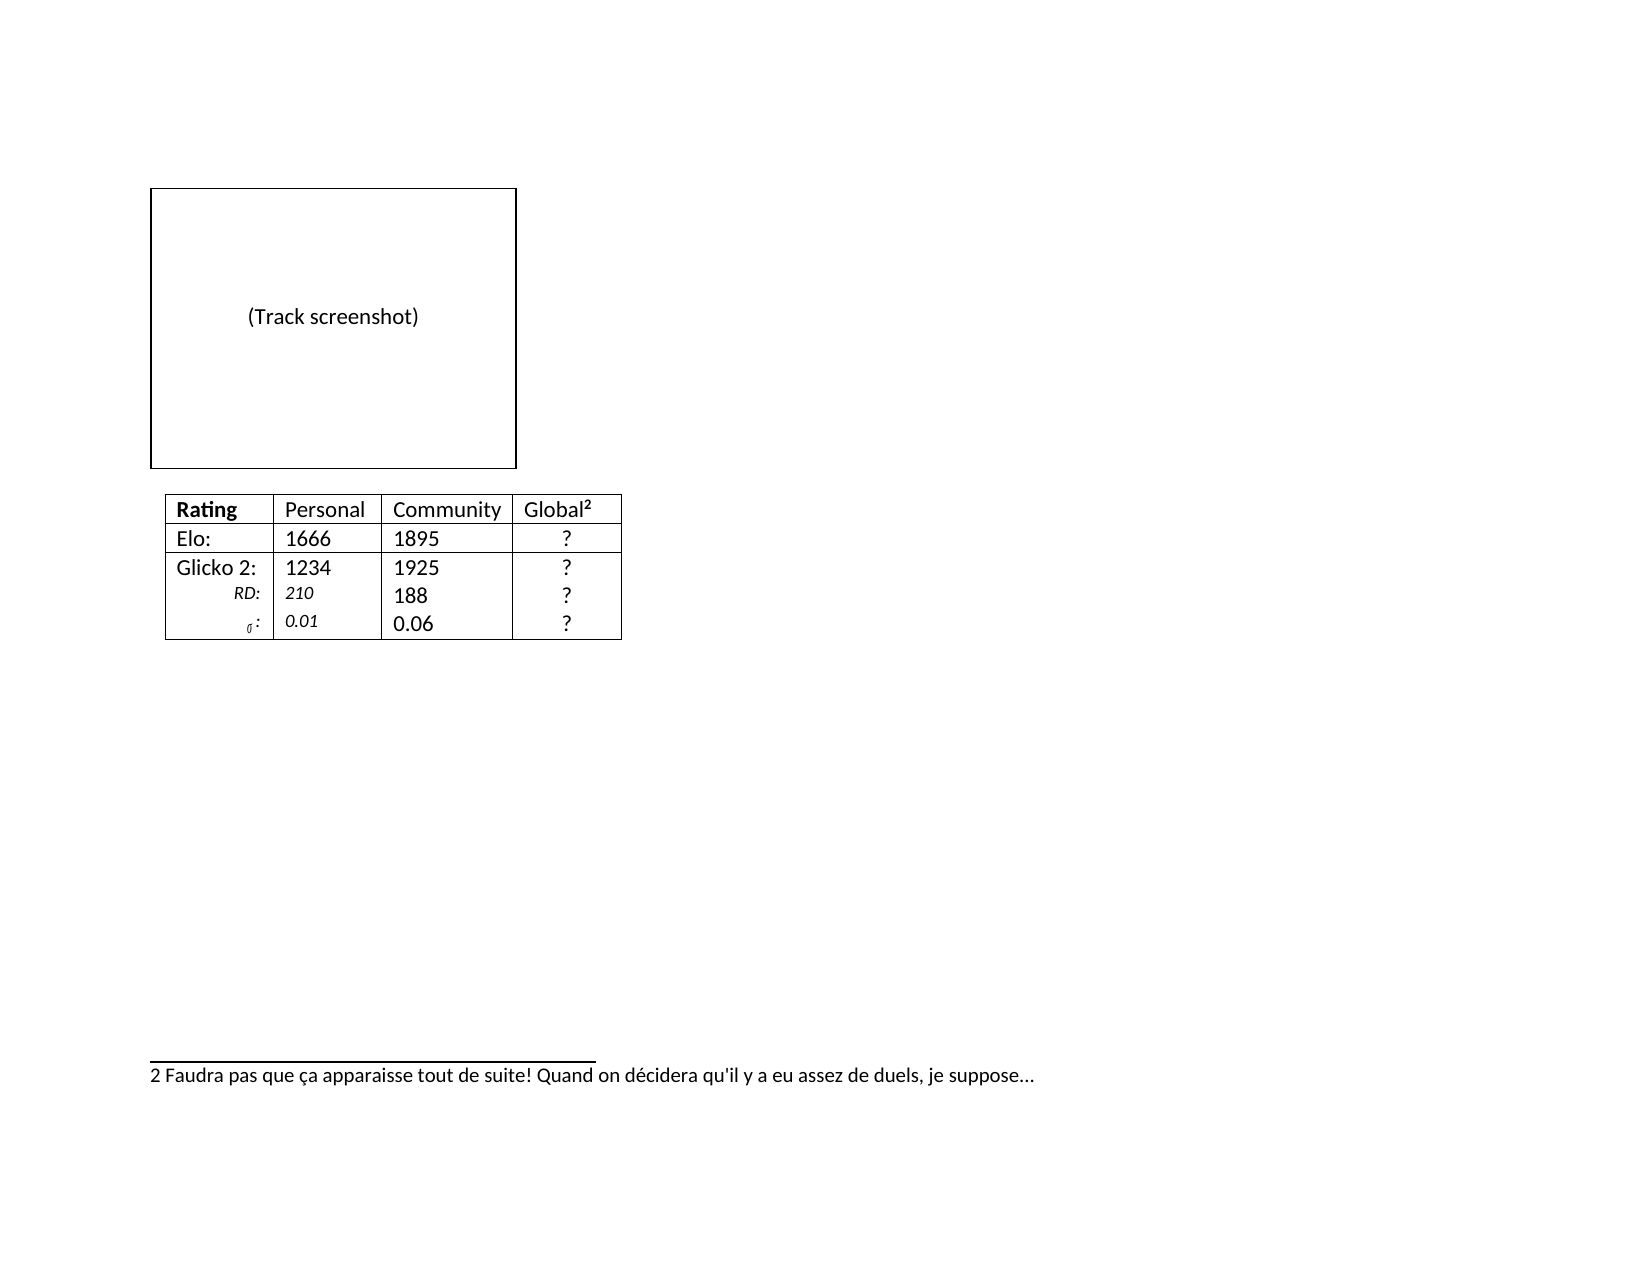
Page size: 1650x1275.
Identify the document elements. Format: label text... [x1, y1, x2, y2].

text (Track screenshot) [167, 303, 500, 331]
table_cell 1234 [274, 553, 381, 581]
table_cell ? [513, 581, 621, 609]
table_header Community [382, 495, 512, 523]
table_cell Elo: [166, 524, 273, 552]
table_cell ? [513, 524, 621, 552]
table_header Rating [166, 495, 273, 523]
table_cell ? [513, 609, 621, 638]
table_cell 188 [382, 581, 512, 609]
table_cell 1666 [274, 524, 381, 552]
table_cell : [166, 609, 273, 638]
table_cell 1895 [382, 524, 512, 552]
table_cell 0.01 [274, 609, 381, 638]
table_cell 1925 [382, 553, 512, 581]
table_cell 210 [274, 581, 381, 609]
table_cell ? [513, 553, 621, 581]
table_cell RD: [166, 581, 273, 609]
table_header Personal [274, 495, 381, 523]
table_header Global [513, 495, 621, 523]
table_cell 0.06 [382, 609, 512, 638]
table_cell Glicko 2: [166, 553, 273, 581]
